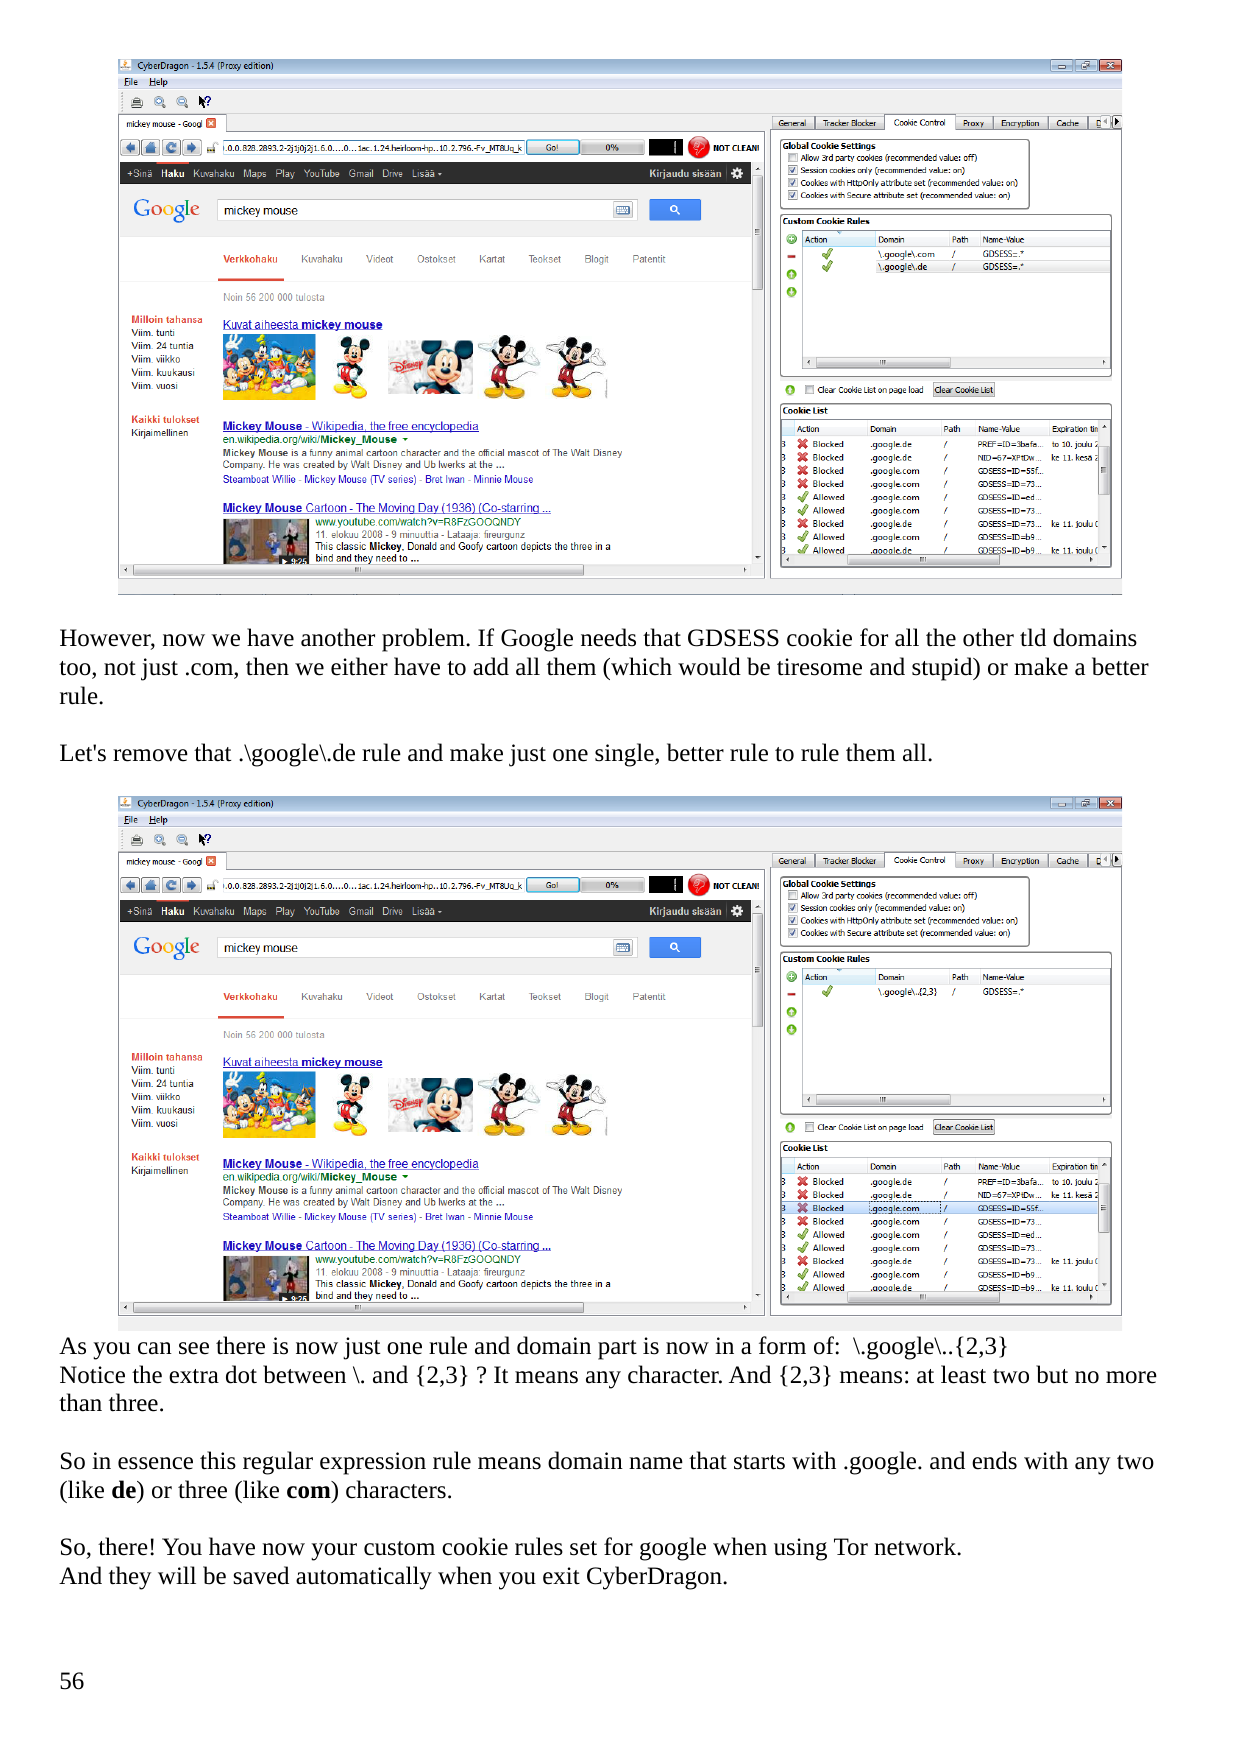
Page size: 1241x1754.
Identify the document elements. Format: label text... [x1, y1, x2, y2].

text However, now we have another problem. If Google needs that GDSESS cookie for all the other tld domains too, not just .com, then we either have to add all them (which would be tiresome and stupid) or make a better rule. [59, 623, 1181, 710]
picture [118, 796, 1123, 1331]
text Let's remove that .\google\.de rule and make just one single, better rule to rule them all. [59, 738, 1181, 767]
picture [118, 59, 1123, 595]
text So in essence this regular expression rule means domain name that starts with .google. and ends with any two (like de) or three (like com) characters. [59, 1446, 1181, 1503]
text And they will be saved automatically when you exit CyberDragon. [59, 1561, 1181, 1590]
text Notice the extra dot between \. and {2,3} ? It means any character. And {2,3} means: at least two but no more than three. [59, 1360, 1181, 1417]
text As you can see there is now just one rule and domain part is now in a form of: \.google\..{2,3} [59, 796, 1181, 1360]
text So, there! You have now your custom cookie rules set for google when using Tor network. [59, 1532, 1181, 1561]
